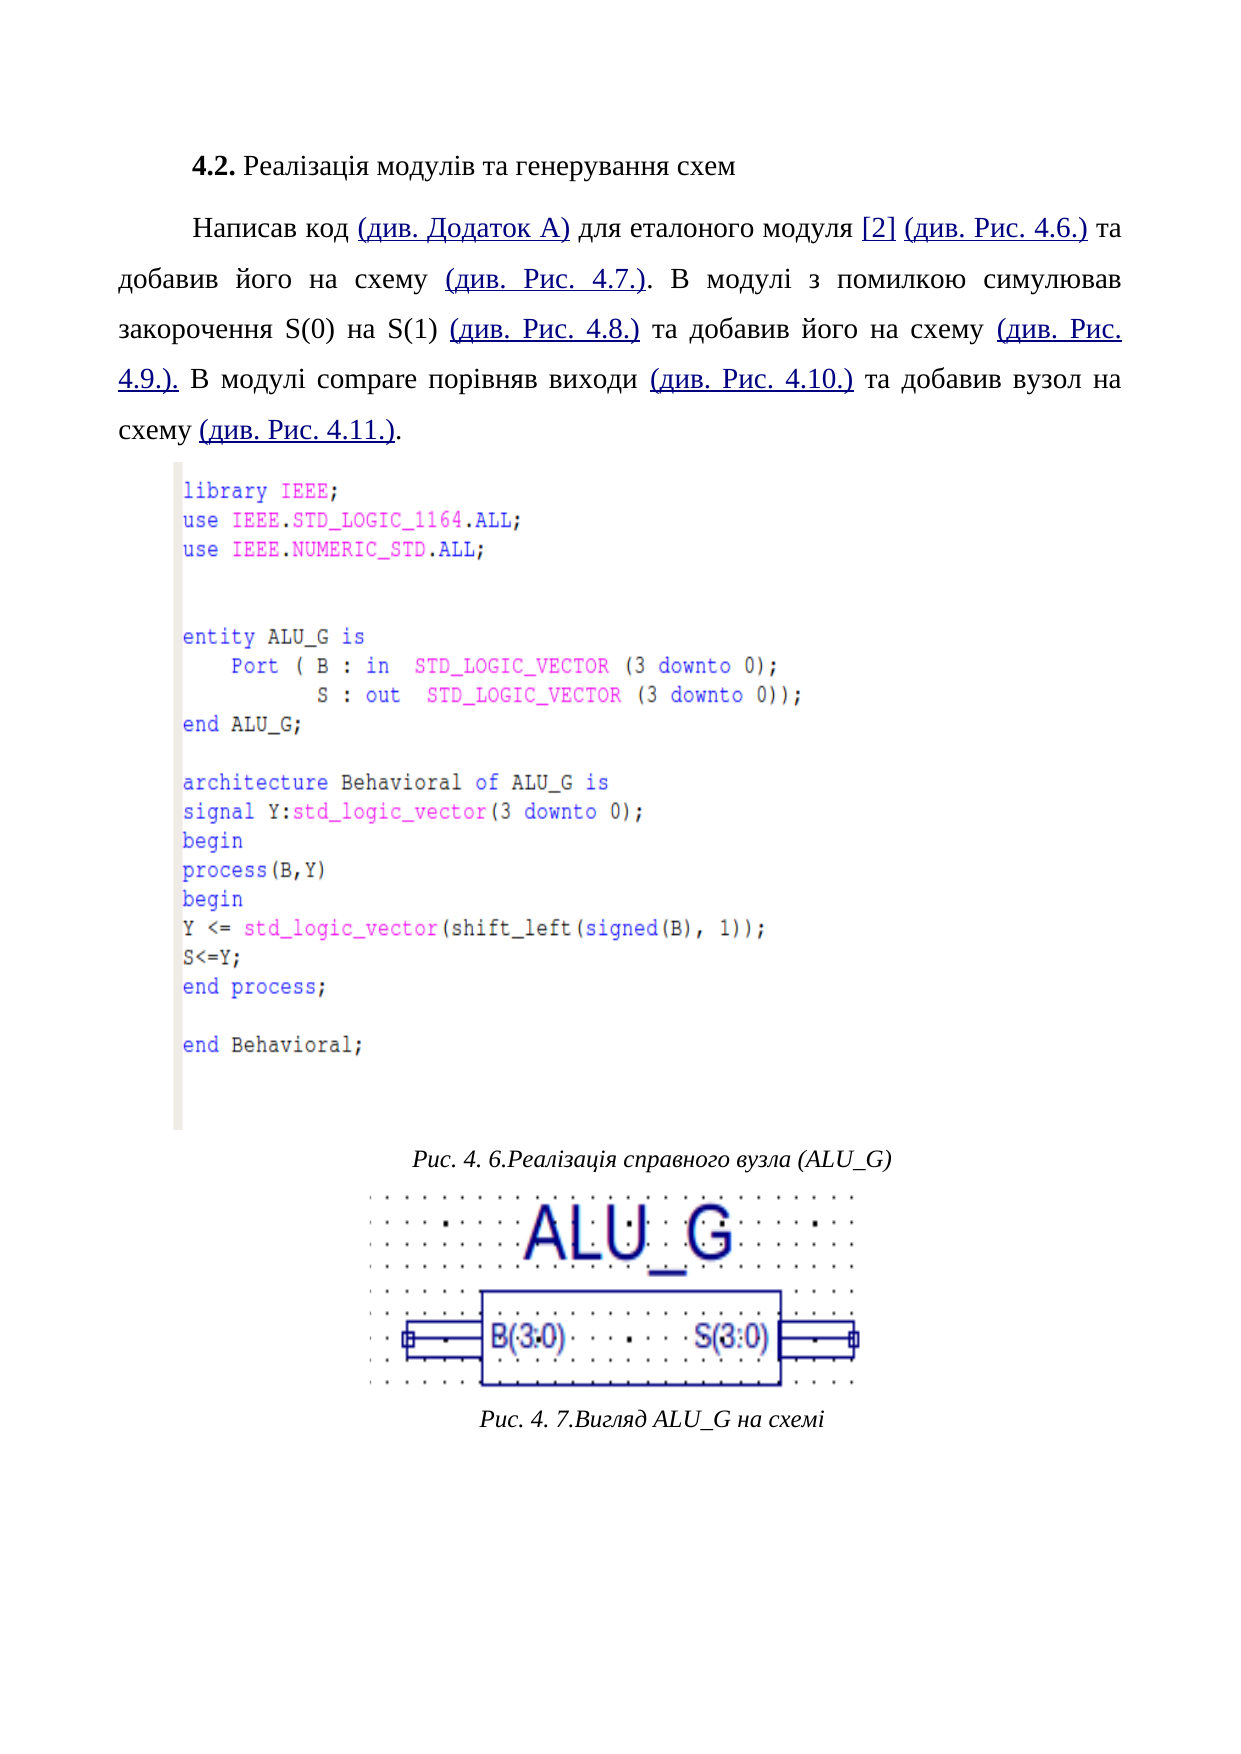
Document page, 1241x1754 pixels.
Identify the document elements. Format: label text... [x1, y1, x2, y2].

text Рис. 4. 7.Вигляд ALU_G на схемі [182, 1404, 1122, 1433]
picture [173, 462, 1067, 1130]
subtitle Реалізація модулів та генерування схем [192, 148, 1122, 181]
text Написав код (див. Додаток А) для еталоного модуля [2] (див. Рис. 4.6.) та добавив його на схему (див. Рис. 4.7.). В модулі з помилкою симулював закорочення S(0) на S(1) (див. Рис. 4.8.) та добавив його на схему (див. Рис. 4.9.). В модулі compare порівняв виходи (див. Рис. 4.10.) та добавив вузол на схему (див. Рис. 4.11.). [118, 211, 1122, 445]
picture [369, 1186, 871, 1390]
text Рис. 4. 6.Реалізація справного вузла (ALU_G) [182, 1144, 1122, 1172]
